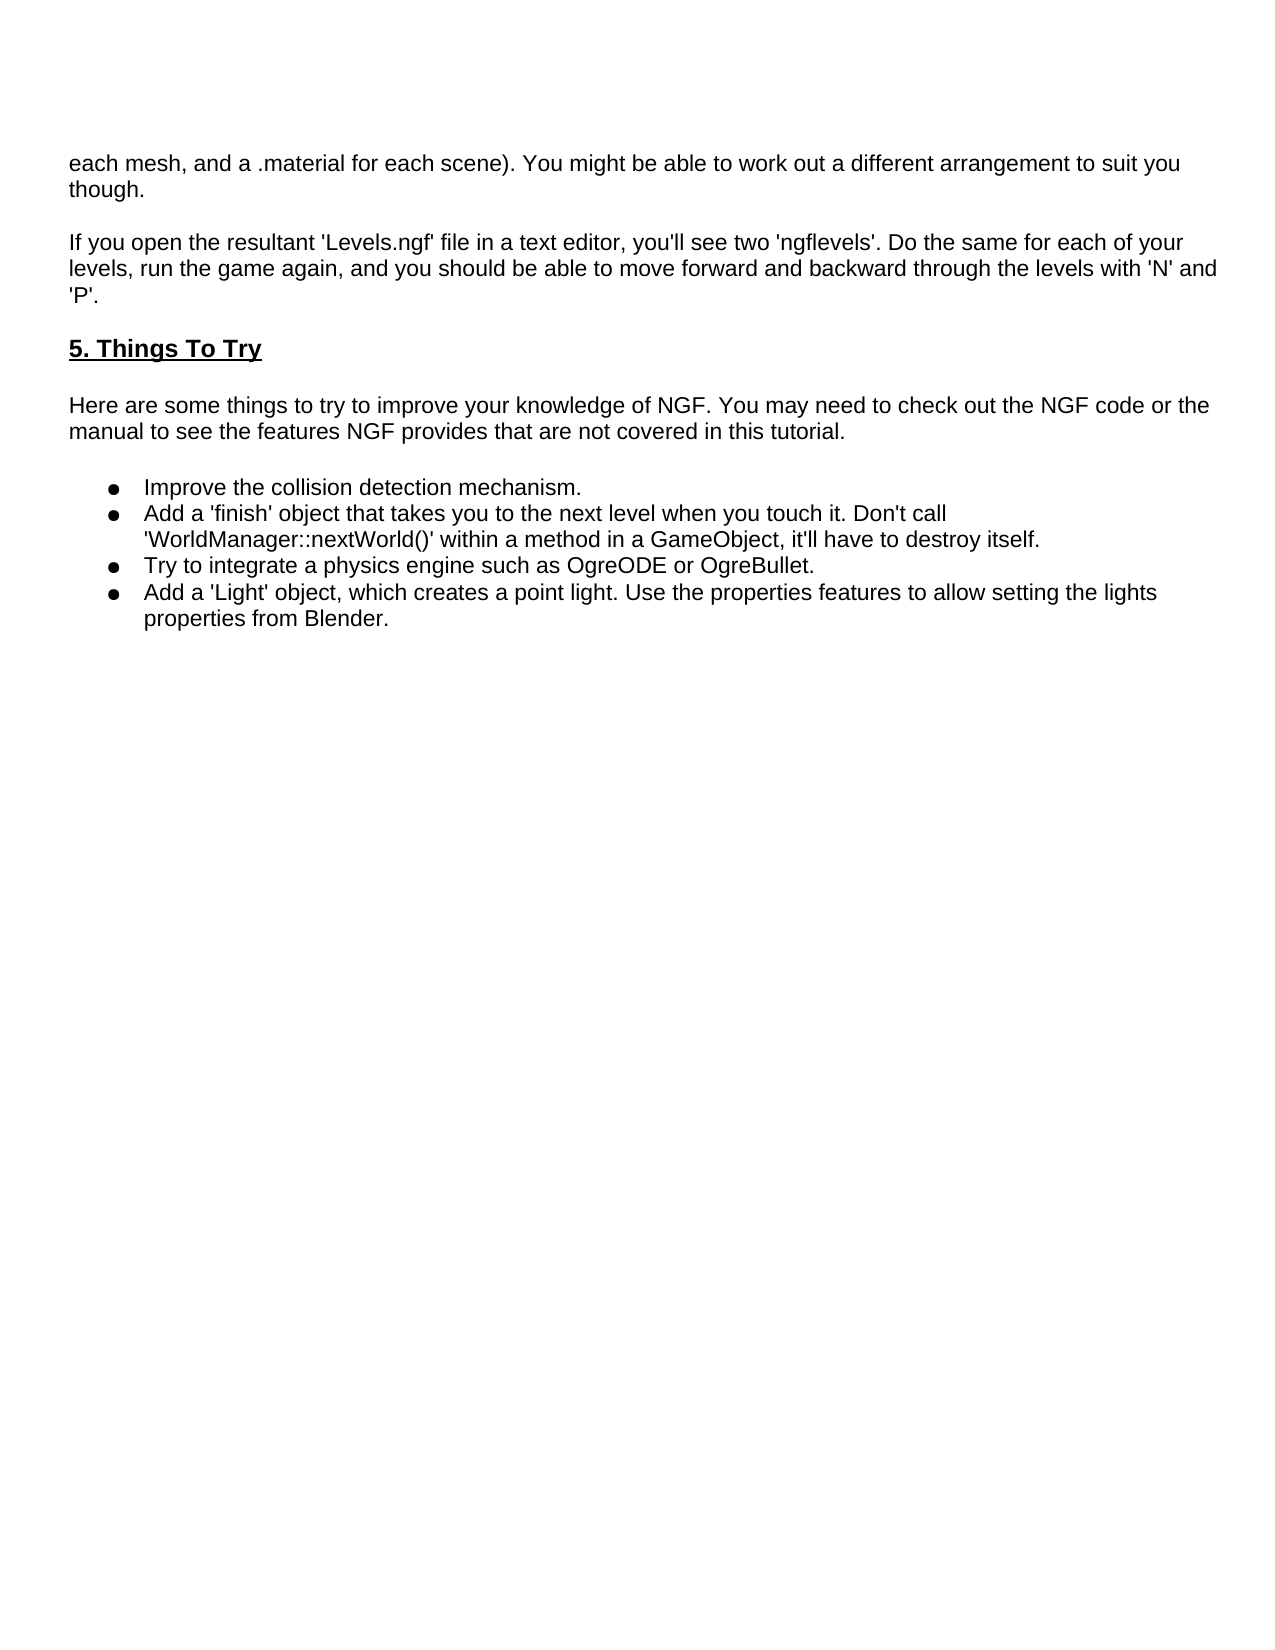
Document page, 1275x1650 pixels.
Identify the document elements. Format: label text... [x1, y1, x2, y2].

list Add a 'finish' object that takes you to the next level when you touch it. Don't call 'WorldManager::nextWorld()' within a method in a GameObject, it'll have to destroy itself. [106, 500, 1225, 552]
text 5. Things To Try [69, 334, 1225, 363]
text Here are some things to try to improve your knowledge of NGF. You may need to check out the NGF code or the manual to see the features NGF provides that are not covered in this tutorial. [69, 392, 1225, 445]
text each mesh, and a .material for each scene). You might be able to work out a different arrangement to suit you though. [69, 150, 1225, 203]
text If you open the resultant 'Levels.ngf' file in a text editor, you'll see two 'ngflevels'. Do the same for each of your levels, run the game again, and you should be able to move forward and backward through the levels with 'N' and 'P'. [69, 229, 1225, 308]
list Add a 'Light' object, which creates a point light. Use the properties features to allow setting the lights properties from Blender. [106, 579, 1225, 632]
list Improve the collision detection mechanism. [106, 473, 1225, 500]
list Try to integrate a physics engine such as OgreODE or OgreBullet. [106, 552, 1225, 579]
